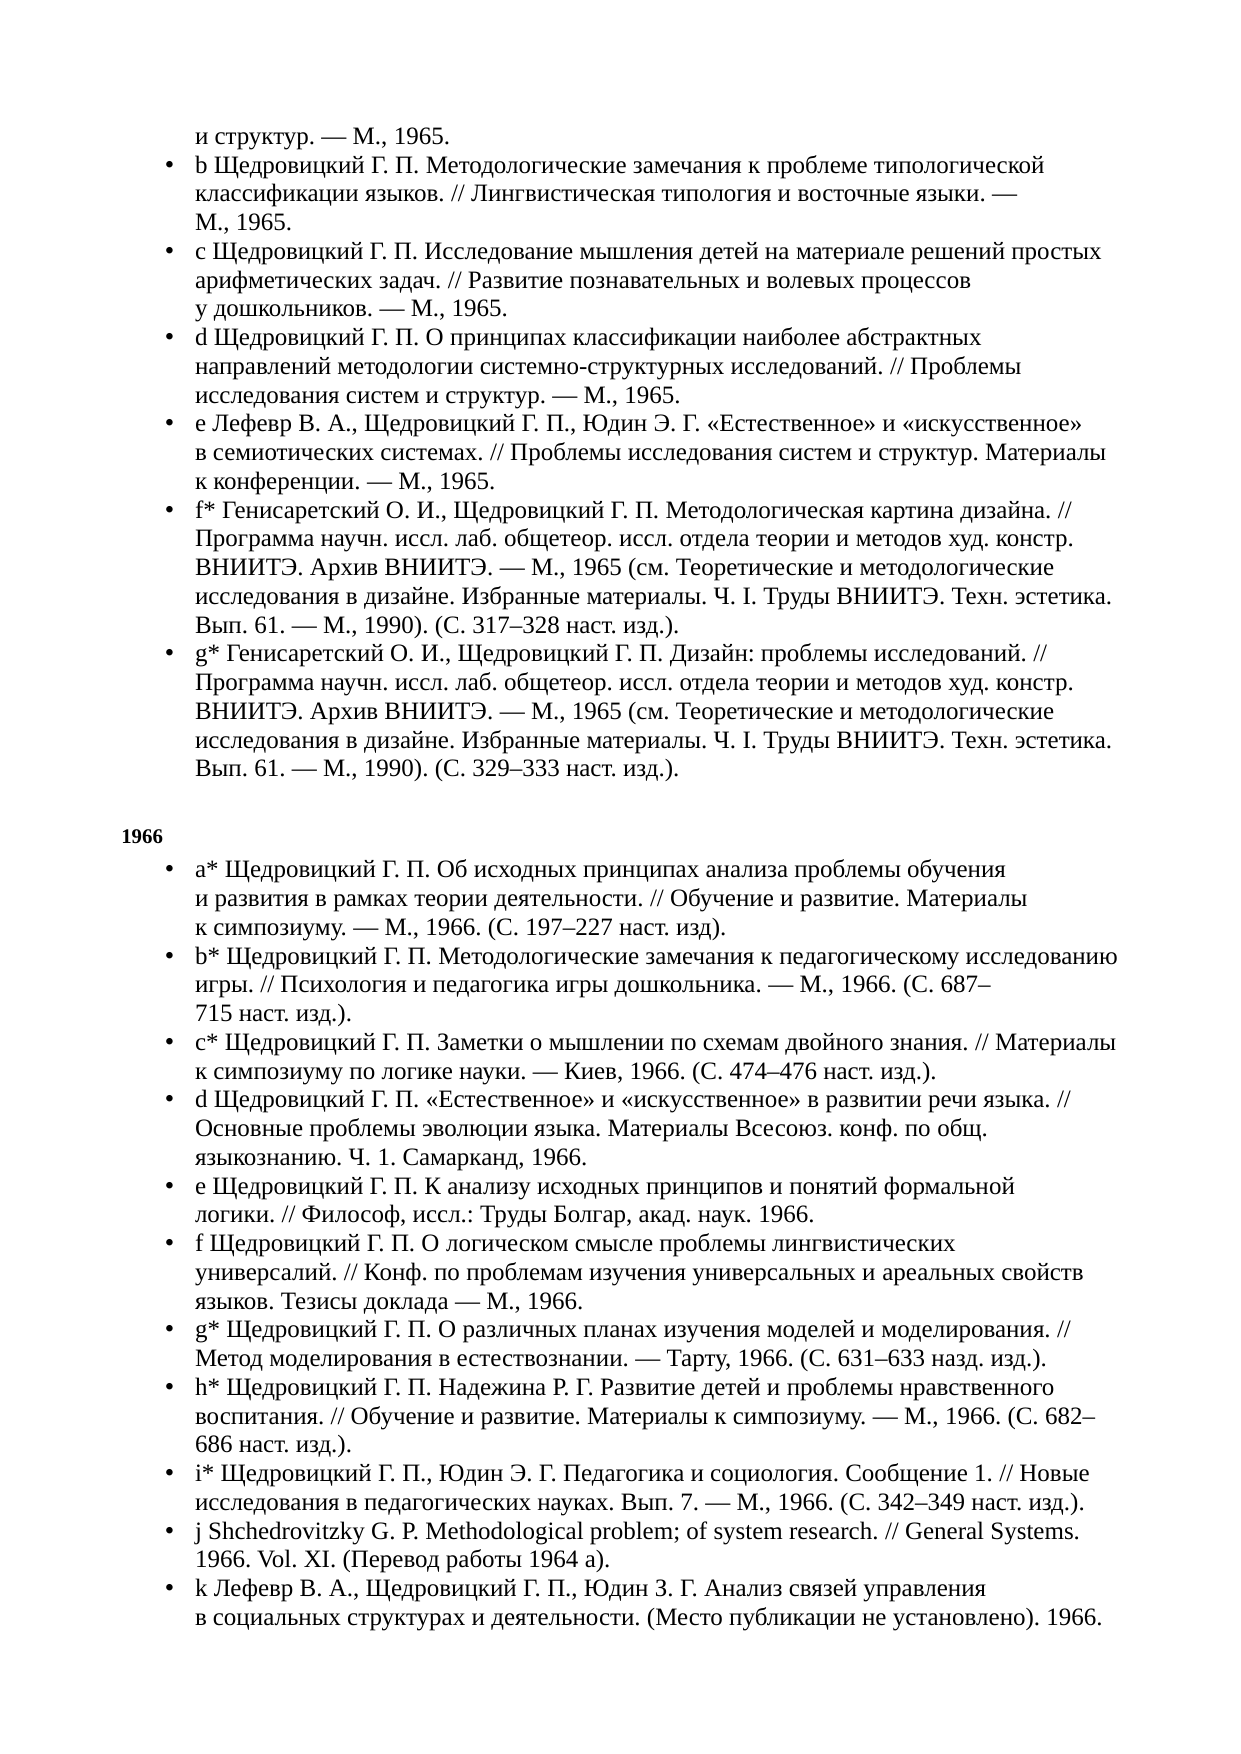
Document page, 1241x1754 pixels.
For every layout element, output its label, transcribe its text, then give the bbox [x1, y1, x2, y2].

table_header I. Работы Г. П. Щедровицкого 1957 a* Щедровицкий Г. П. «Языковое мышление» и его анализ. // Вопросы языкознания. 1957. № 1. (С. 449–465 наст. изд.). b Щедровицкий Г. П., Алексеев Н. Г. О возможных путях исследования мышления как деятельности. // Докл. АПН РСФСР. 1957. № 3; 1958. № 1,4; 1959. № 1,2, 4; 1960. № 2,4, 5,6; 1961. № 4,5; 1962. № 2–6. 1958 a* Щедровицкий Г. П. О некоторых моментах в развитии понятий. // «Вопросы философии», 1958. № 6. (С. 577–589 наст. изд.). b* Щедровицкий Г. П. О строении атрибутивного знания. Сообщения I–VI. // Докл. АПН РСФСР. 1958. № 1,4; 1959. № 1,2, 4; 1960. № 6. (С. 590–630 наст. изд.). 1959 Щедровицкий Г. П., Ладенко И. С. О некоторых принципах генетического исследования мышления. // Тезисы доклада на I съезде Общества психологов. Вып. 1. — М., 1959. 1960 a* Щедровицкий Г. П. К анализу процессов решения задач. // Докл. АПН РСФСР. 1960. № 5. (С. 667–672 наст. изд.). b Щедровицкий Г. П. Опыт анализа сложного рассуждения, содержащего решение математической задачи. (На правах рукописи). — М., 1960. c* Щедровицкий Г. П. и другие. Принцип «параллелизма формы и содержания мышления» и его значение для традиционных логических и психологических исследований. Сообщ. I–IV. // Докл. АПН РСФСР. 1960. № 2,4; 1961. № 4,5. (С. 1–33 наст. изд.). 1961 a Щедровицкий Г. П. О взаимоотношении формальной логики и неопозитивистской «логики науки». // Диалектический материализм и современный позитивизм. — М., 1961. b Щедровицкий Г. П. Технология мышления. // Известия. 1961. № 234. 1962 a* Щедровицкий Г. П. О различии исходных понятий «формальной» и «содержательной» логик. // Методология и логика наук. Учёные зап. Том. ун-та. № 41. — Томск, 1962. (С. 34–49 наст. изд.). b Щедровицкий Г. П. Усвоение мышления и проблемы творческой активности учащихся // О психологических особенностях творческой активности учащихся. Тезисы доклада на межвуз. конф. — М., 1962. с Щедровнцкий Г. П., Якобсон С. Г. К анализу процессов решения простых арифметических задач. Сообщения I–V. // Докл. АПН РСФСР. 1962. № 2–6. 1963 a Щедровицкий Г. П. О месте логики в психолого-педагогических исследованиях. // Тезисы доклада на II съезде Общества психологов. Вып. 2. — М., 1963. b Щедровицкий Г. П. К методологии педагогического исследования игры. // Материалы к симпозиуму. Ротапринт (Библиотека имени В. И. Ленина). — М., 1963. c* Щедровицкий Г. П. Методологические замечания к проблеме происхождения языка. // Науч. докл. высшей школы. Филологические науки. 1963. № 2. (С. 299–316 наст. изд.). d Якобсон С. Г., Щедровицкий Г. П. Логико-психологический анализ способов решения простых арифметических задач. // Тезисы доклада на II съезде Общества психологов. Вып. 2. — М., 1963. 1964 a* Щедровицкий Г. П. Проблемы методологии системного исследования. — М., 1964. (С. 155–196 наст. изд.). b* Щедровицкий Г. П. Игра и «детское общество». // Дошкольное воспитание. 1964. № 4. (С. 673–681 наст. изд.). c* Щедровицкий Г. П. О принципах анализа объективной структуры мыслительной деятельности на основе понятий содержательно-генетической логики. // Вопросы психологии. 1964. № 2. (С. 466–473 наст. изд.). d Щедровицкий Г. П. Место логических и психологических методов в педагогической науке. // «Вопросы философии», 1964. № 7. е Щедровицкий Г. П. О необходимости типологических исследований в психологии и педагогике. // Вопросы активизации мышления и творческой деятельности учащихся. Тезисы доклада на межвуз. конф. — М., 1964. f Щедровицкий Г. П. К характеристике критериев интеллектуального развития ребёнка. // Вопросы психологии. Тезисы доклада на респ. психол. конф. — Киев, 1964. g Щедровицкий Г. П., Костеловский В. А. К анализу средств и процессов познания пространственной формы. Сообщения I–II. // Новые исследования в педагогических науках. Вып. 2,4. — М., 1964–1965. h* Щедровицкий Г. П., Садовский В. Н. К характеристике основных направлений исследования знака в логике; психологии и языкознании. Сообщения I — III. // Новые исследования в педагогических науках, Вып. 2,4, 5. — М., 1964–1965. (С. 515–539 наст. изд.). i Щедровицкий Г. П., Юдин Э. Г. О применении понятия управления в психологических и педагогических исследованиях. // Вопросы активизации мышления и творческой деятельности учащихся. Тезисы доклада на межвуз. конф. — М., 1964. j Щедровицкий Г. П., Якобсон С. Г. Сравнительный логико-психологический анализ способов решения арифметических задач (на укр. языке). // Радяньска школа. 1964. № 6. 1965 a Щедровицкий Г. П. К характеристике наиболее абстрактных направлений методологии структурно-системных исследований. // Проблемы исследования систем и структур. — М., 1965. b Щедровицкий Г. П. Методологические замечания к проблеме типологической классификации языков. // Лингвистическая типология и восточные языки. — М., 1965. c Щедровицкий Г. П. Исследование мышления детей на материале решений простых арифметических задач. // Развитие познавательных и волевых процессов у дошкольников. — М., 1965. d Щедровицкий Г. П. О принципах классификации наиболее абстрактных направлений методологии системно-структурных исследований. // Проблемы исследования систем и структур. — М., 1965. e Лефевр В. А., Щедровицкий Г. П., Юдин Э. Г. «Естественное» и «искусственное» в семиотических системах. // Проблемы исследования систем и структур. Материалы к конференции. — М., 1965. f* Генисаретский О. И., Щедровицкий Г. П. Методологическая картина дизайна. // Программа научн. иссл. лаб. общетеор. иссл. отдела теории и методов худ. констр. ВНИИТЭ. Архив ВНИИТЭ. — М., 1965 (см. Теоретические и методологические исследования в дизайне. Избранные материалы. Ч. I. Труды ВНИИТЭ. Техн. эстетика. Вып. 61. — М., 1990). (С. 317–328 наст. изд.). g* Генисаретский О. И., Щедровицкий Г. П. Дизайн: проблемы исследований. // Программа научн. иссл. лаб. общетеор. иссл. отдела теории и методов худ. констр. ВНИИТЭ. Архив ВНИИТЭ. — М., 1965 (см. Теоретические и методологические исследования в дизайне. Избранные материалы. Ч. I. Труды ВНИИТЭ. Техн. эстетика. Вып. 61. — М., 1990). (С. 329–333 наст. изд.). 1966 a* Щедровицкий Г. П. Об исходных принципах анализа проблемы обучения и развития в рамках теории деятельности. // Обучение и развитие. Материалы к симпозиуму. — М., 1966. (С. 197–227 наст. изд). b* Щедровицкий Г. П. Методологические замечания к педагогическому исследованию игры. // Психология и педагогика игры дошкольника. — М., 1966. (С. 687–715 наст. изд.). c* Щедровицкий Г. П. Заметки о мышлении по схемам двойного знания. // Материалы к симпозиуму по логике науки. — Киев, 1966. (С. 474–476 наст. изд.). d Щедровицкий Г. П. «Естественное» и «искусственное» в развитии речи языка. // Основные проблемы эволюции языка. Материалы Всесоюз. конф. по общ. языкознанию. Ч. 1. Самарканд, 1966. e Щедровицкий Г. П. К анализу исходных принципов и понятий формальной логики. // Философ, иссл.: Труды Болгар, акад. наук. 1966. f Щедровицкий Г. П. О логическом смысле проблемы лингвистических универсалий. // Конф. по проблемам изучения универсальных и ареальных свойств языков. Тезисы доклада — М., 1966. g* Щедровицкий Г. П. О различных планах изучения моделей и моделирования. // Метод моделирования в естествознании. — Тарту, 1966. (С. 631–633 назд. изд.). h* Щедровицкий Г. П. Надежина Р. Г. Развитие детей и проблемы нравственного воспитания. // Обучение и развитие. Материалы к симпозиуму. — М., 1966. (С. 682–686 наст. изд.). i* Щедровицкий Г. П., Юдин Э. Г. Педагогика и социология. Сообщение 1. // Новые исследования в педагогических науках. Вып. 7. — М., 1966. (С. 342–349 наст. изд.). j Shchedrovitzky G. P. Methodological problem; of system research. // General Systems. 1966. Vol. XI. (Перевод работы 1964 a). k Лефевр В. А., Щедровицкий Г. П., Юдин З. Г. Анализ связей управления в социальных структурах и деятельности. (Место публикации не установлено). 1966. i* Щедровицкий Г. П. Дизайн и его наука: «художественное конструирование» — сегодня, а что дальше? // Научный отчёт по теме 0047 [1]. ВНИИТЭ. — М., 1966 (см. Теоретические и методологические исследования в дизайне. Избранные материалы. Ч. I. Труды ВНИИТЭ. Техн. эстетика. Вып. 61. — М., 1990). (С. 334–341 наст. изд.). 1967 a Щедровицкий Г. П. О методе семиотического исследования знаковых систем. // Семиотика и восточные языки. — М., 1967. b* Щедровицкий Г. П. О специфических характеристиках логико-методологического исследования науки. // Проблемы исследования структуры науки. — Новосибирск, 1967. (С 350–359 наст. изд.). c* Щедровицкий Г. П. Что значит рассматривать язык как знаковую систему? // Материалы к конференции «Язык как знаковая система особого рода». — М., 1967. (С. 540–544 наст. изд.). d Щедровицкий Г. П., Дубровский В. Я. Научное исследование в системе «методологической работы». // Проблемы исследования структуры науки. — Новосибирск, 1967. e Щедровицкий Г. П., Розин В. М. Концепция лингвистической относительности Б. Л. Уорфа и проблемы исследования «языкового мышления». // Семиотика и восточные языки М., 1967. f Schedrovitsky G. P. Concerning the analysis of initial hriniciples and conceptions of formal logic. // Systematics. Vol. 5.1967. № 2. (Перевод работы 1966 е). g* Лефевр В. А., Щедровицкий Г. П., Юдин 3. Г. «Естественное» и «искусственное» в семиотических системах. // Семиотика и восточные языки. — М., 1967. (С. 50–56 наст. из/].). 1968 a Щедровицкий Г. П. Система педагогических исследований (методологический анализ). // Педагогика и логика. — М., 1968. b Щедровицкий Г. П. К анализу структуры, оснований и метода эвристики. // IV Всесоюз. симпозиум по кибернетике. Материалы симпозиума. Тбилиси, 1968. с Щедровицкий Г. П. Модели новых фактов для логики. // «Вопросы философии», 1968. № 4. d Schedrovitsky G. P. Concerning the analysis of initial hriniciples and conceptions of formal logic. // General Systems. Vol. XIII. 1 968. (Перевод работы 1966 е). е Scedrovickij G. P. Methodologische Bemerkungen zum Problem einer typologischen Klassifikation der Sprachen. // Linguistics. 1968. № 42. (Перевод работы 1965 b). f* Щедровицкий Г. П. Лингвистика, психолингвистика, теория деятельности. // Теория речевой деятельности. — М., 1968. (С. 360–366 наст. изд.). 1969 a* Щедровицкий Г. П. Проблема объекта в системном проектировании. // Вторая Всесоюз. конференция по технической кибернетике. Тезисы доклада — М., 1969. (С. 399–400 наст. изд.). b Щедровицкий Г. П. Методологический смысл проблемы лингвистических универсалий. // Языковые универсалии и лингвистическая типология. — М., 1969. 1970 Щедровицкий Г. П. О системе педагогических исследований (методологический анализ). // Оптимизация процессов обучения в высшей и средней школе. Душанбе, 1970. 1971 a Щедровицкий Г. П. Значения как конструктивные компоненты знака. // Вопросы семантики. Тезисы доклада — М., 1971. b Щедровицкий Г. П. Человек и деятельность в инженерно-психологических исследованиях. // Проблемы инженерной психологии. Вып. 1. — М., 1971. с Щедровицкий Г. П. Понимание как компонента исследования знака. // Вопросы семантики. Тезисы доклада — М., 1971. d Щедровицкий Г. П. О типах знаний, получаемых при описании сложного объекта, объединяющего «парадигматику» и «синтагматику». // Актуальные проблемы лексикологии. Докл. лингвист, конф. Ч. 1. Томск. 1971. e Щедровицкий Г. П. «Логическое» и «лингвистическое» в знаках (к характеристик е материал а терминологической работы). // Семиотические проблемы языков науки, терминологии и информатики. Ч. 1. — М., 1971. f Щедровицкий Г. П. К проблеме существования терминов в тексте и в парадигматических системах. // Семиотические проблемы языков науки, терминологии и информатики. Ч. 2. — М., 1971. g Щедровицкий Г. П. Значения и знания. // Актуальные проблемы лексикологии. Тезисы доклада Ч. 2. — Новосибирск, 1971. h Щедровицкий Г. П. Деятельность и понятие деятельности. // Материалы IV Всесоюз. съезда Общества психологов. Тбилиси, 1971. i Schedrovitsky G. P. Configuration as a method of construction of complex knowledge. // Systematics. Vol. 8.1971. № 4. j Щедровицкий Г. П. Проблема соотношения логических и психологических исследований мышления в истории советской психологии. // Материалы IV Всесоюз. съезда Общества психологов. Тбилиси, 1971. 1972 a Щедровицкий Г. П. Цели и продукты терминологической работы (методологические заметки о процессах становления терминологической деятельности). // Актуальные проблемы лексикологии. — Новосибирск, 1972. b Stschedrowitzky G. P. Die Struktur des Zeichens: Sinn und Bedeutung. // Ideen des exakten Wissens. Wissenschaft und Technik in der Sowjetunion. 1972. № 12. 1973 a* Щедровицкий Г. П. Системно-структурный подход в анализе и описании эволюции мышления. // Мышление и общение. Материалы Всесоюз. симпозиума. Алма-Ата, 1973. (С. 477–480 наст. изд.). b Щедровицкий Г. П. Структура знака: смыслы и значения. // Проблемы лексикологии. — Минск, 1973. c Щедровицкий Г. П., Дубровский В. Я. Проблема объекта в системном проектировании. // Методология исследования проектной деятельности. Тез. сообщ. Всесоюз. науч. конф. «Автоматизация проектирования как комплексная проблема совершенствования проектного дела в стране». Сб. 2. — М., 1973. d Щедрювицкий Г. П., Надежина Р. Г. О двух типах отношений руководств а в групповой деятельности детей. // Вопросы психологии. 1973. № 5. е Щедровицкий Г. П., Якобсон С. Г. Заметки к определению понятий «мышление» и «понимание». // Мышление и общение. Материалы Всесоюз. симпоз. Алма-Ата, 1973. 1974 a* Щедровицкий Г. П. Смысл и значение. // Проблемы семантики. — М., 1974. (С. 545–576 наст. изд.). b* Щедровицкий Г. П. Системное движение и перспективы развития системно-структурной методологии. Обнинск, 1974. (С. 57–88 наст. изд). с* Щедровицкий Г. П. Два понятия системы. // Труды XIII Межд. Конгресса по истории науки и техники. Т. 1а. — М., 1974. (С. 228–232 наст. изд). d Щедровицкий Г. П. Коммуникация, деятельность, рефлексия. // Исследование речемыслительной деятельности. Алма-Ата, 1974. e Щедровицкий ГЛ. Логико-психологический анализ процедур и способов решения простых арифметических задач. // Психолого-педагогические проблемы обучения и развития. Душанбе, 1974. 1975 a* Щедровицкий Г. П. Автоматизация проектирования и задачи развития проектировочной деятельности. // Разработка и внедрение автоматизированных систем в проектировании (теория и методология). — М., 1975. (С. 401–436 наст. изд.). b* Щедровицкий Г. П. Проблема исторического развития мышления. // Генетические и социальные проблемы интеллектуальной деятельности. Алма-Ата, 1975. (С. 496–514 наст. изд.). а* Щедровицкий Г. П. Исходные представления и категориальные средства теории деятельности (Приложение I к 1975 а’). (С. 233–280 наст. изд.). а* Щедровицкий Г. П. Общая идея метода восхождения от абстрактного к конкретному (Приложение II к 1975 а’). e* Щедровицкий Г. П. Категории «процесс — механизм» в контексте исследования развития (Приложение III к 1975 а»). f* Щедровицкий Г. П. Генетическое восхождение (Приложение IV к 1975 а’). 1976 Щедровицкий Г. П. Проблемы построения системной теории сложного «популятивного» объекта. // Системные исследования. Ежегодник 1975. — М., 1976. 1977 a Щедровицкий Г. П., Щедровицкий П. Г. Проблематизация и проблемы в процессах программирования решения задач. // Логика научного поиска. Тезисы доклада Свердловск, 1977. 1978 a Щедровицкий Г. П. Методологический подход как средство объединения знаний из разных научных предметов. // Методологические аспекты взаимодействия общественных, естественных и технических наук. Тез докл. М. — Обниск, 1978. b Аросьев Д. Л., Астахов В. И., Щедровицкий Г. П. Средства и методы проектирования годичного цикла спортивной подготовки. Макет учебно-деловой игры. // Отчёт КНГ МОГИФК по теме № 05–139–21.1978. 1979 a Щедровицкий Г. П. Комплексная организация научно-исследовательских работ как социотехническая систем а. // Комплексный подход к научному поиску: проблемы и перспективы. Ч. 2. — Свердловск, 1979. b Поливанова С. Б., Щедровицкий Г. П. Методологическая организация мышления и деятельности как условие и средство комплексной организации НИР. // Комплексный подход к научному поиску: Проблемы и перспективы. Ч. 2. — Свердловск, 1979. 1981 a* Щедровицкий Г. П. Принципы и общая схема методологической организации системно-структурных исследований и разработок. // Системные исследования: Методологические проблемы. Ежегодник 1981. — М., 1981. (С. 88–114 наст. изд.). b Щедровицкий Г. П. О двух способах структурно-системного представления объектов. // Машинные методы обнаружения закономерностей. Рига, 1981. 1982 Shchedrovitsky C. P. Methodological organization of systems-structural research and development: principles and general scheme. // General Systems. Vol. XXVII. 1982. (Перевод работы 1981 a*). 1983 a Щедровицкий Г. П. Организационно-деятельностная игра как новая форма организации коллективной мыследеятельности. // Методы исследования, диагностики и развития международных трудовых коллективов. — М., 1983. b Щедровицкий Г. П. Системо-деятельностный подход в анализе и оценке места и функций естественнонаучных картин мира в современном мировоззрении. // Научная картина мира как компонент современного мировоззрения. Материалы симпозиума. М. — Обнинск, 1983. с* Щедровицкий Г. П., Котельников С. И. Организационно-деятельностная игра как новая форма организации и метод развития коллективной мыследеятельности. // Нововведения в организациях. Труды семинара. ВНИИ системных исследований. — М., 1983. (С. 115–142 наст. изд.). 1984 Щедровицкий Г. П. Синтез знаний: проблемы и методы. // На пути к теории научного знания. — М., 1984. (С. 634–666 наст. изд.). 1985 a Ойзерман М. Т., Рац М. В., Щедровицкий Г. П. Научные и практические вопросы создания проектов, эффективно реализуемых с точки зрения инженерных изысканий. // Проблемы методологии и технологии инженерных изысканий. — М., 1985. b Наградова Е. Я., Щедровицкий Г. П. Категории сложности изыскательных работ как объект исследований с системо-деятельностной точки зрения. // Проблемы методологии и технологии инженерных изысканий. — М., 1985. с Shchedrovitsky C. P. Methodological organization of systems-structural research and development: principles and general scheme. // Systems Research, II. Methodological Problems. 1985. (Перевод работы 1981 a*). 1987 a* Щедровицкий Г. П. Схема мыследеятельности — системно-структурное строение, смысл и содержание. // Системные исследования. Методологические проблемы. Ежегодник 1986. — М., 1 987. (С. 281–298 наст. изд.). b Щедровицкий Г. П. Методологический подход как средство объединения знаний из разных научных предметов. // Методологические аспекты взаимодействия общественных, естественных и технических наук. Тезисы доклада и выст. Ч. I–II. М. — Обнинск, 1987. 1991 Щедровицкий Г. П. Методологический смысл оппозиции натуралистического и системо-деятельностного подходов. // «Вопросы методологии». 1991. № 2. (С. 143–154 наст. изд.). II. Работы других авторов Автоматизация в проектировании. — М., 1972. Акофф Р. Л. О природе систем. // Изв. АН СССР. Техн. кибернетика. 1971. № 3. Акофф Р. Л. Планирование в больших экономических системах. — М., 1972. Акофф Р. Искусство решения проблем. — М., 1982. Акофф Р. Планирование будущего корпорации. — М., 1985. Алексеев И. С. Возможная модель структуры физического знания. // Проблемы истории и методологии научного познания. — М., 1974 а. Алексеев И. С. Принцип детерминизма и физическая картина реальности. // Философия и естествознание. — М., 1974 b. Алексеев Н. Г. Проблема управления мыслительной деятельностью при решении алгебраических задач и их классификация. // Вопросы активизации мышления и творческой деятельности учащихся. Тезисы докладов на межвузовской конференции. — М., 1964. Алексеев Н. Г. Формирование осознанного решения учебной задачи. // Педагогика и логика. — М., 1968. Алексеев Н. Г., Москаева А. С. О некоторых психологических проблемах при решении текстовых задач. // Психологія навчання і виховання. Тезисы докладов на республиканской психологической конференции. — Киев, 1964. Аристотель. Метафизика. М, 1937 а. Аристотель. О душе. — М., 1937 b. Аристотель. Физика. — М., 1937 с. Аристотель. Аналитики. — М., 1952. Аристотель. Сочинения. В 4-х т. — М., 1978. Асмус В. Ф. Логика. — М., 1947. Асмус В. Ф. Шарль Серрюс и логика отношений. // Ш. Серрюс. Опыт исследования значения логики. — М., 1948. Афанасьев В. Г. Научное руководство социальными процессами. // Коммунист. 1965. № 12. Афанасьев В. Г. Об интенсификации развития социалистического общества (проблемы взаимодействия науки, техники и управления). — М., 1969. Ахманов А. С. Формы мысли и законы формальной логики. К вопросу о предмете формальной логики. // Вопросы логики. — М., 1955. Ахманов А. С. Логическое учение Аристотеля. — М., 1960. Бакрадзе К. Логика. Тбилиси, 1951. Беккер Г., Босков А. Современная социологическая теория. — М., 1962. Бернштейн Н. А. Некоторые назревающие проблемы регуляции двигательных актов. // Вопросы психологии. 1957. № 6. Вир Ст. Кибернетика и управление производством. — М., 1963. Блауберг И. В., Садовский В. Н., Юдин Э. Г. Системный подход: предпосылки, проблемы, трудности. — М., 1969. Блауберг И. В., Юдин Э. Г. Становление и сущность системного подхода. — М., 1973. Богданов А. А. Всеобщая организационная наука (тектология). В 3-х т. Восьмое издание. Москва-Берлин, 1925–1929. Большие системы: теория, методология, моделирование. — М., 1971. Больцман Л. Лекции по кинетической теории газов. — М., 1956. Борджану К. О научном характере понятия прогресса. // Проблемы философии. — М., 1960. Бродский И. Н., Серебрянников О. Ф. О характере современной формальной логики II Вопросы философии. 1964. № 2. Бутлеров A. M. Альдегиды, кетоны и нитропроизводные жирного ряда. Специальный куре органической химии. 1875. Ветров А. А. Математическая логика и современная формальная логика. // «Вопросы философии», 1964. № 2. Вико Дж. Основания новой науки об общей природе наций. — Л., 1940. Виндельбанд В. Принципы логики. // Логика. Вып. 1. М, 1913. Винер Н. Кибернетика. — М., 1958. Витгенштейн Л. Логико-философский трактат. — М., 1959. Войшвилло Е. К. К вопросу о предмете логики. // Вопросы логики. — М., 1955. Волков Г. Н. Социология науки. Социологические очерки научно-технической деятельности. — М., 1968. Волков Г. Научно-техническая революция: естествознание и обществоведение. // Правда. 1973, 25 февр. Восхождение от абстрактного к конкретному. // Филее, энцикл. Т. 1. — М., 1960. Выготский Л. С. Мышление и речь. Психологические исследования. — М.-Л., 1934. Выготский Л. С. Избранные психологические исследования. — М., 1956. Выготский Л. С. Развитие высших психических функций. — М., 1960. Галилей Г. Беседы и математические доказательства… // Сочинения. Т. 1. — М.-Л., 1934. Галилей Г. Диалог о двух главных системах мира — птоломеевой и коперниковой. — М.-Л., 1948. Гальперин П. Я., Талызина Н. Ф. Формирование начальных геометрических понятий на основе организованного действия учащихся. // Вопросы психологии. 1957. № 1. Гвишиани Д. М. Управление — прежде всего наука. // Известия, 1963, № 118. Гвишиани Д. М. Предисловие. // Дейнеко О. А. Методологические проблемы науки управления производством. — М., 1971. Гвишиани Д. М. Организация и управление. — М., 1972. Гвишиани Д. М., Каменицер С. Е. Научно организовать труд по управлению производством. // Социалистический труд. 1965. № 2. Гвишиани Д. М., Лисичкин В. А. Системы прогнозирования в планировании и управлении научными исследованиями и разработками. — М., 1969. Гегель Г. В. Ф. Энциклопедия философских наук. Ч. 1. Логика. // Сочинения. Т. 1. — М., 1934. Гегель Г. В. Ф. Наука логики. // Сочинения. Т. 5–6. — М., 1937. Гейтинг А. Обзор исследований по основаниям математики. — М., 1936. Гелернтер Г. А., Рочестер Н. Интеллектуальное поведение машин, решающих задачи. // Психология мышления. — М., 1965. Генисаретский О. И. Специфические черты объектов системного исследования. // Проблемы исследования систем и структур. — М., 1965. Генисаретский О. И. Логический смысл моделей и моделирования. // Метод моделирования в естествознании. Тезисы доклада и выступлений на симпоз. — Тарту, 1966 а. Генисаретский О. И. Проблема смысла в содержательно-генетической логике. // Методология и логика науки. — М., 1966 b. Генисаретский О. И. Понятие о деятельности. Деятельность проектирования. // дизайн в сфере проектирования. Методологическое исследование. Т. 1. Архив ВНИИТЭ. № 470.1967. Генисаретский О. И. Опыт моделирования представляющей и рефлектирующей способностей сознания. // Всесоюзный симпозиум по кибернетике. Тбилиси, 1968. Генисаретский О. И. Опыт методологического конструирования общественных систем. // Моделирование социальных процессов. — М., 1970. Генисаретский О. И. Методологическая организация системной деятельности. // Разработка и внедрение автоматизированных систем в проектировании (теория и методология). — М., 1975. Гердер И. Г. Трактат о происхождении языка. // Гердер И. Г. Избранные сочинения. — М.-Л., 1959. Гессе Г. Игра в бисер. — М., 1969. Гилберт Д. Основания геометрии. — М., 1948. Гилберт Д., Аккерман В. Основы теоретической логики. — М., 1947. Глушков В. М. Построение автоматизированных систем управления. // Актуальные проблемы управления. — М., 1972. Гоббс Т. Избранные произведения. В 2-х т. — М., 1965. Головнях В. В. Комплексирование оптимизационных, имитационных и логико-лингвистических моделей в автоматизированных системах управления летательным аппаратом. // Вопросы кибернетики. Вып. 121. — М., 1986. Горохов В. Г. Методологический анализ системотехники. — М., 1982 а. Горохов В. Г. Современные комплексные научно-технические дисциплины. // «Вопросы философии», 1982 b. № 7. Гослинг Б. Проектирование систем. // Перевод № 567 ГКРЭ СССР. 1964. Греневский Т. Кибернетика без математики. — М., 1964. Григорьев Э. П. Проектный метод прогнозирования и его использование при формировании бытовой предметной среды. // Проблемы прогнозирования материально-предметной среды Труды ВНИИТЭ. Техн. эстетика. Вып. 2. — М., 1972. Гропп P. O. К вопросу о марксистской диалектической логике как системе категорий. // «Вопросы философии», 1959. № 1. Грушин Б. А. Логические и исторические приёмы исследования в «Капитале» К. Маркса. // Вопросы философия. 1955. № 4. Грушин Б. А. О приёмах и способах воспроизведения в мышлении исторических процессов развития. // Канд. диссертация. МГУ, 1957. Грушин Б. А. Маркс и современные методы исторического исследования. // «Вопросы философии», 1958. № 3. Грушин Б. А. Очерки логики исторического исследования. — М., 1961. Грушин Б. А. Процесс развития (логическая характеристика категории в свете задач исторической науки). // Проблемы методологии и логики наук. — Томск, 1962. Гуд Г. Х., Макол Р. Э. Системотехника: введение в проектирование больших систем. — М., 1962. Гудожник Г. С. Научно-технический прогресс: сущность, основные тенденции. — М., 1970. Гуковский М. А. Механика Леонардо да Винчи. — М.-Л., 1947. Гуссерль Э. Пролегомены к чистой логике. // Гуссерль Э. Логические исследования. Ч. 1. — СПб., 1909. Гущин Ю. Ф., Дубровский В. Я, ЩедровицкийЛ. П. К понятию «системное проектирование». // Большие информационно-управляющие системы. — М., 1969. Гущин Ю. Ф., Дубровский В. Я., Щедровицкий Л. П. О методических принципах инженерно-психологического проектирования. // Проблемы инженерной психологии. Вып. 1. — М., 1971. Гэлбрейт Дж. Новое индустриальное общество. — М., 1969. Дворецкий И. Х. Древнегреческо-русский словарь. — М., 1958. Дейнеко О. А. Методологические проблемы науки управления производством. — М., 1971. Джемпер М. Понятие массы в классической и современной физике. — М., 1967. Джонсон Ф. и другие. Системы и руководство (теория систем и руководство системами). — М., 1971. Дизайн в сфере проектирования. Методологическое исследование. Т. 1 / Под ред. Г. П. Щедровицкого и О. И. Генисаретского. // Архив ВНИИТЭ. № 470.1967. Диксон Дж. Проектирование систем: изобретательство, анализ и принятие решений. — М., 1969. Дубовская В. И. К вопросу о связях теории с компонентами учебной деятельности. // Проблемы исследования систем и структур. Материалы к конференции. — М., 1965. Дубровский В. Я. О природе и основаниях эффективности эвристических методов. // IV Всесоюзный симпозиум по кибернетике, (материалы симпозиума). Тбилиси, 1968. Дубровский В. Я. К проблеме распределения функций в системах «человек — машина». // Большие информационно-управляющие системы. — М., 1969. Дубровский В. Я. Об одной модели деятельности проектирования. // Проблемы инженерной психология. Вып. 1. — М., 1971 а. Дубровский В. Я. Проблема знаний в инженерно-психологическом проектировании. // Проблемы инженерной психологии. Вып. 1. — М., 1971 b. Дубровский В. Я., Щедровицкий Л. П. Проблема распределения функции в системах «человек — машина». // Инженерно-психологическое проектирование. Вып. 1. — М., 1970 а. Дубровский В. Я., Щедровицкий Л. П. Инженерная психология и развитие системного проектирования. // Инженерно-психологическое проектирование. Вып. 2. — М., 1970 b. Дубровский В. Я., Щедровицкий Л. П. Проблемы системного инженерно-психологического проектирования. — М., 1971 а. Дубровский В. Я., Щедровицкий Л. П. Социальное назначение инженерной психологии. // Проблемы инженерной психологии. Вып. 1. — М., 1971 b. Дубровский В. Я., Щедровицкий Л. П. Концепция машинизации проектирования как вида мыслительной деятельности. // Методология исследования проектной деятельности. Всесоюз. науч. конф. «Автоматизация проектирования как комплексная проблема совершенствования проектного дела в стране». Сб. 2. — М., 1973. Дубровский В. Я., Щедровицкий Л. П. Проблемы модификации в системном проектировании. // Разработка и внедрение автоматизированных систем в проектировании (теория и методология). — М., 1975. Дынин Б. С. К вопросу о характере проблем методологии. // Философия, методология, наука. — М., 1972. Евенко Л. И. Системный анализ — инструмент обоснования управленческих решений. // США: экономика, политика, идеология. 1970. № 8. Ельмслев Л. Пролегомены к теории языка. // Новое в лингвистике. Вып. 1. — М., 1960. Емельянов С. В. Современные проблемы научного управления. // Цикл лекций о со временных методах планирования и управления народным хозяйством. — М., 1970. Емельянов С. В. Организационные системы управления: принципы построения структурных схем. // Актуальные проблемы управления. — М., 1972. Епископосов Г. Л. Техника и социология. — М., 1967. Жимерин Д. Г. Проблемы автоматизации управления. // Автоматизированные системы управления. — М., 1972. Жолковский А. К. Предисловие. // Машинный перевод и прикладная лингвистика. 1964. № 8. Жолковский А. К. и другие. О принципиальном использовании смысла при машинном переводе. // Труды Института точной механики и вычислительной техники. Машинный перевод — 1961. Вып. 2. — М., 1961. Жолковский А. К., Мельчук И. А. К построению действующей модели языка «Смысл-текст». // Машинный перевод и прикладная лингвистика. 1969. № 11. Заде Л., Дезоер Ч. Теория линейных систем. — М., 1970. Замошкин Ю. А. Психологическое направление в современной буржуазной социологии. — М., 1958. ЗигвартХ. Учение о суждении, понятии и выводе. // Зигварт X. Логика. Т. 1. — СПб., 1908 а. ЗигвартХ. Учение о методе. // Зигварт X. Логика. Т. 2. Вып. 1. — СПб., 1908 b. Зиновьев А. А. Восхождение от абстрактного к конкретному (на материале «Капитала» К. Маркса). // Канд. диссертация. — М., 1954. Зиновьев А. А. Логическое строение знаний о связях. // Логические исследования. — М., 1959 а. Зиновьев А. А. Следование как свойство высказываний о связях. // Науч. докл. высшей школы. Философские науки. 1959 b. № 3. Зиновьев А. А. 06 одной программе исследования мышления. // Докл. АПН РСФСР. 1959 с. № 2. Зиновьев А. А. О логической природе восхождения от абстрактного к конкретному. // Филос. энцикл. Т. 1. — М., 1960 а. Зиновьев А. А. К вопросу о методе исследования знаний (высказывания о связях). // Докл. АПН РСФСР. 1960 b. № 3. Зиновьев А. А. К определению понятия связи. // «Вопросы философии», 1960 с. № 8. Зиновьев А. А. Логика высказываний и теория вывода. — М., 1962. Зиновьев А. А. Об основных понятиях и принципах логики науки. // Логическая структура научного знания. — М., 1965. Зиновьев А. А., Ревзин И. И. Логическая модель как средство научного исследования. // «Вопросы философии», 1960. № 1. Зинченко А. П. Игра. В Харькове проведён экспертный семинар по теме «Учебно-воспитательный процесс в ВУЗе». // Архитектура. Приложение к «Строительной газете» от 25 апреля 1982. Зинченко А. П. Игровая форма межпрофессионального обсуждения градостроительных проблем. // Строительство и архитектура. 1983. № 8. Зинченко П. И. Проблема непроизвольного запоминания. // Научные записки Харьковского государственного педагогического института иностранных языков. Т. 1.1939. Ильенков Э. В. Диалектика абстрактного и конкретного в «Капитале» К. Маркса. — М., 1960. Ильенков Э. В. Предмет логики как науки в новой философии. // «Вопросы философии», 1965. № 5. Ильенков Э. В. К истории вопроса о предмете логики как науки. // «Вопросы философии», 1966. № 2. Ильенков Э. В. Идеальное. // Филос. энцикл. Т. 2. — М., 1962. Исследования по общей теории систем. — М., 1969. Калман Р. и другие. Математическая теория систем. — М., 1971. Кант И. Критика чистого разума. — СПб., 1907. Кант И. Логика. — СПб., 1915. Кантор Г. Учение о множествах. // Новые идеи в математике. Сб. 6. — СПб., 1914. Квейд Э. Анализ сложных систем (методология анализа при подготовке военных решений). — М., 1969. Кибернетический сборник. Вып. 1. — М., 1960. Клини С. К. Введение в метаматематику. — М., 1957. Климовская Г. И. Опыт псевдогенетического поиска языковых универсалий. // Языковые универсалии и лингвистическая типология М., 1969. Клир Дж. Абстрактное понятие системы как методологическое средство. // Исследования по общей теории систем. — М., 1969. Комплексный подход к научному поиску: проблемы и перспективы. В 2-х ч. — Свердловск, 1979. Кон И. С. О понятии исторического прогресса. // Проблемы развития в природе и обществе. — М.-Л., 1958. Кон И. С. Прогресс общественный. // Филос. энцикл. Т. 4. — М., 1967. Кондильяк Э. Б. Трактат о системах. — М., 1938. Кондорсэ Ж. А. Эскиз исторической картины прогресса человеческого разума. — М., 1936. Кондрашов И. А. К вопросу о происхождении языка. // Вопросы языкознания в свете трудов И. В. Сталина. — М., 1950. Копнин П. В., Крымский С. Б. Заметки о логике современной и традиционной. // «Вопросы философии», 1965, № 7. Коссериу Э. Синхрония, диахрония и история//Новое в лингвистике. Вып. III. — M., 1963. Косыгин Ю. А. Методологические вопросы системных исследований в геологии. // Геотектоника. 1970. № 2. Котарбиньский Т. Избранные произведения. — М., 1963. Кремянский В. И. Некоторые особенности организмов как «систем» с точки зрения физики, кибернетики и биологии. // «Вопросы философии», 1958. № 8. Кузьмин В. П. Принцип системности в теории и методологии К. Маркса. — М., 1976. Кузнецов Б. Г. Беседы по теории относительности. — М., 1960. Курс для высшего управленческого персонала. — М., 1970. Кутта Ф. Человек. Труд. Техника. — М., 1970. Кутюра Л. Философские принципы математики. — СПб., 1913. Куффиньяль Л. Кибернетика — искусство управления. // Наука и человечество 1963. — М., 1963. Ладенко И. С. Об отношении эквивалентности и его роли в некоторых процессах мышления. // Докл. АПН РСФСР. 1958 а. № 1. Ладенко И. С. О процессах мышления, связанных с установлением отношения эквивалентности. // Докл. АПН РСФСР. 1958 b. № 2. Ладенко И. С. Проблемы обоснования математики и логической эмпиризм. // Диалектический материализм и современный позитивизм. — М., 1961. Лакатос И. Доказательства и опровержения. Как доказываются теоремы. — М., 1967. Ланге О. Целое и развитие в свете кибернетики. // Исследования по общей теории систем. — М., 1969. Лапин И. И., Пригожин А. И. «Социальные инновации» — новое направление в организационной психологии на Западе. // Психологический журнал. Т. 3.1982. № 5. Лейбниц Г. Новые опыты о человеческом разуме. — М.-Л., 1936. Лекторский В. А., Садовский В. Н. О принципах исследования систем (в связи с общей теорией систем Л. Берталанфи). // «Вопросы философии», 1960. № 8. Лекторский В. А. и другие. История предмета философии. // Филос. энцикл. Т. 5. — М., 1970. Ленин В. И. Философские тетради. // ПСС. Четвёртое издание. Т. 38. — М., 1958. Ленин В. И. Материализм и эмпириокритицизм. // ПСС. Т. 18.. — М., 1961 Ленин В. И. Империализм, как высшая стадия капитализма. // ПСС. Т. 27. — М., 1962 Леонтьев А. А. Психолингвистика. — Л., 1967. Леонтьев А. А. Язык, речь, речевая деятельность. — М., 1969. Леонтьев А. Н. Психологические основы дошкольной игры. // Проблемы развития психики. — М., 1959. Леонтьев А. Н. Проблемы развития психики. — М., 1959. Леонтьев А. Н. О некоторых перспективных проблемах советской психологии. // Вопросы психологии. 1967. № 6. Леонтьев А. Н. Автоматизация и человек. // Психологические исследования. Вып. 2. — М., 1970. Лефевр В. А. О способах представления объектов как систем. // Тезисы доклада симп. «Логика научного исследования» и семинара логиков. — Киев, 1962. Лефевр В. А. О различии «процесса решения» и «способа решения» задач. // Тезисы доклада на II съезде Общества психологов. — М., 1963. Лефевр В. А. О самоорганизующихся и саморефлексивных системах и их исследовании. // Проблемы исследования систем и структур. — М., 1965. Лефевр В. А. Конфликтующие структуры. — М., 1967. Лефевр В. А. О способах представления объектов как систем. // Философские проблемы современного естествознания. Вып. 14. — Киев, 1969. Лефевр В. А. Системы, нарисованные на системах. // Системный метод и современная наука. Вып. 1. — Новосибирск, 1970. Лефевр В. А., Дубовская В. И. Способ решения задач как содержание обучения. // Новые исследования в педагогических науках». Вып. 4. — М., 1965. Лисицин В. Н., Попов Г. Х. О науке управления. // Плановое хозяйство. 1968. № 3. Логика научного поиска (тезисы доклада к Всесоюз. симп.). Ч. 1. — Свердловск, 1977. Логические исследования. — М., 1959. Локк Дж. Избранные философские произведения. Т. 1. — М., 1960. Ломов Б. Ф. Человек и техника. — М., 1966. Лосев А. Ф. Платон. // Филос. энцикл. Т. 4. — М., 1967. Луканин Р. К., Касымжанов А. Х. Об исходных моментах проблемы взаимоотношения диалектики и формальной логики. // Актуальные проблемы диалектической логики (мат. Всесоюз. симп. по диалектической логике). Алма-ата, 1971. Лукасевич Я. Аристотелевская силлогистика с точки зрения современной формальной логики. — М., 1959. Любищев А. А. Значение и будущее систематики. // Природа. 1971. № 2. Маковельский А. О. История логики. — М., 1967. Максвелл Дж. К. Избранные сочинения по теории электромагнитного поля. — М., 1938. Мамардашвили М. К. Процесс анализа и синтеза. // «Вопросы философии», 1958. № 2. Мамардашвили М. К. Некоторые вопросы исследования истории философии как истории познания. // «Вопросы философии», 1959. №: 12. Мамардашвипи М. К. Формы и содержание мышления (к критике гегелевского учения о формах познания). — М., 1968 а. Мамардашвили М. К. Анализ сознания в работах К. Маркса. // «Вопросы философии», 1968 b. № 6. Марков И. Б. Научно-техническая революция: анализ, перспективы, последствия. — М., 1971. Маркс К. К критике политической экономии. — М., 1952. Маркс К. Капитал. Т. 1. — М., 1955 а. Маркс К. Тезисы о Фейербахе. // Маркс К. и Энгельс Ф. Сочинения. Второе издание. Т. З. — М., 1955 b. Маркс К. Экономическо-философские рукописи 1884 года. // Маркс К. и Энгельс Ф. Из ранних произведений. — М., 1956. Маркс К. Теории прибавочной стоимости (IV том «Капитала»). // Маркс К. и Энгельс Ф. Сочинения. Т. 26. Ч. ІІІ. — М., 1964. Маркс К., Энгельс Ф. Немецкая идеология. // Маркс К. и Энгельс Ф. Сочинения. Второе издание. Т. З М., 1955 а. Маркс К., Энгельс Ф. Святое семейство, или критика критической критики. // Маркс К. и Энгельс Ф. Сочинения. Второе издание. Т. 2. — М., 1955 b. Маркс К., Энгельс Ф. Из ранних произведений. — М., 1956. Мартине А. Основы общей лингвистики. // Новое в лингвистике. Вып. III. — М., 1963. Мах Э. Механика. Историко-критический очерк её развития. — СПб., 1909. Мелещенко Ю. С., Шухардин С. В. Ленин и научно-технический прогресс. — Л., 1969. Мельников Г. П. Азбука математической логики. — М., 1967 а. Мельников Г. П. Системная лингвистика и её отношение к структурной. // Проблемы языкознания. Докл. и сообщ. советских учёных на X Межд. Конгрессе лингвистов. — М., 1967 b. Мельников Г. П. Язык как система и языковые универсалии. // Языковые универсалии и лингвистическая типология. — М., 1969. Мельчук И. А. Опыт теории лингвистических моделей «Смысл-текст». — М., 1974. Месарович М. и другие. Теория иерархических многоуровневых систем. — М., 1973. Металлы. // Большая Сов. Энцикл. Второе издание. Т. 27. — М., 1954. Метод моделирования в естествознании (тезисы докладов и выступлений на симпозиуме). — Тарту, 1966. Методологические проблемы науки. — М., 1964. Методология исследования проектной деятельности (Всесоюз. науч. конф. «Автоматизация проектирования как комплексная проблема совершенствования проектного дела в стране»). Сб. 2. — М., 1973. Минский М. На пути к созданию искусственного разума. // Вычислительные машины и мышление. — М., 1967. Минто В. Дедуктивная и индуктивная логика. — СПб., 1901. Мирский Э. М. Междисциплинарные исследования и дисциплинарная организация науки. — М., 1980. Моисеев Н. Н. Компьютер ставит эксперимент. // Литературная газета, 1 января 1973. Моисеев Н. Н. Имитационные модели. // Наука и человечество 1973. — М., 1972. Морено Дж. Социометрия. — М., 1958. Морз Ф. М., Кимбелл Д. Е. Методы исследования операции. — М., 1956. Москаева А. С. К анализу способа решения арифметических задач. // Тезисы доклада на II съезде Общества психологов. Вып. 2. — М., 1963. Москаева А. С. Анализ знаковых средств, необходимых для активного усвоения способов деятельности. // Вопросы активизации мышления и творческой деятельности учащихся (тезисы доклада на межвуз. конф.). — М., 1964. Москаева А. С. Алгоритмы и «алгоритмический подход» к анализу процессов обучения. // Вопросы психологии. 1965. № 3. Москаева А. С. Об одном способе исследования употребления моделей. // Метод моделирования в естествознании. — Тарту, 1966. Москаева А. С. Математика и философия. // Проблемы исследования структуры науки. — Новосибирск, 1967. Москаева А. С. Логический анализ способов решения арифметических задач. // Педагогика и логика. — М., 1968. Москаева А. С., Розин В. М. К анализу строения систем знания типа «Начал» Евклида. Сообщения I–II. // Новые исследования в педагогических. Вып. 8 и 9. — М., 1966. Надежина Р. Г. Совместная деятельность детей и их взаимоотношения. // Вопросы психологии. Тезисы докладов на республиканской психологической конференции. — Киев, 1964 а. Надежина Р. Г. Игра и взаимоотношения детей. // Дошкольное воспитание. 1964 b. № 4. Надежина Р. Г. Анализ детских групп как малых неоднородных систем. // Проблемы исследования систем и структур. Материалы к конференции. — М., 1965. Наторп П. Философия как основание педагогики. — СПб., 1905. Наука и учебный предмет. // Советская педагогика. 1965. № 7. Наука — техника — управление. Интеграция науки, техники и технологии. // Организация и управление в Соединённых Штатах Америки. — М., 1966. Нейман Дж. Теория самовоспроизводящихся автоматов. — М., 1971. Непомнящая Н. И. О путях анализа проблемы усвоения и развития на основе логических и психологических методов. // Тезисы доклада на II съезде Общества психологов. Вып. 2. — М., 1963. Непомнящая Н. И. О методе генетического исследования в психологии. // Вопросы психологии. Тезисы доклада на республиканской психологической конференции. — Киев, 1964 а. Непомнящая Н. И. К вопросу об активности и самостоятельности учащихся в процессе обучения. // Вопросы активизации мышления и творческой деятельности учащихся. Тезисы доклада на межвуз. конф. — М., 1964 b. Непомнящая Н. И. Анализ некоторых понятий психологической концепции Жана Пиаже. // Вопросы психологии. 1964 с. № 4. Непомнящая Н. И. Отношение методов структурного генетического исследования в психологии. // Проблемы исследования систем и структур. Материалы к конференции. — М., 1965. Непомнящая Н. И. Состояние проблемы обучения и развития и задачи дальнейшей её разработки. // Обучение и развитие (материалы к симпозиуму). — М., 1966 а. Непомнящая Н. И. Теория Л. С. Выготского о связи обучения и развития. // Обучение и развитие (материалы к симпозиуму). — М., 1966 b. Непомнящая Н. И. Понятия развития и научения в теории Ж. Пиаже. // Обучение и развитие (материалы к симпозиуму). — М., 1966 с. Непомнящая Н. И. Педагогический анализ и конструирование способов решения учебных задач. // Педагогика и логика. — М., 1968. Николаев В. В. Состояние и некоторые проблемы развития системотехники. // Методологические проблемы системотехники. — Л., 1970. Ньюэлл А., Саймон Г. А. Имитация мышления человека с помощью электронно-вычислительной машины. // Психология мышления. — М., 1965. Ньюэлл А. и другие. Процессы творческого мышления. // Психология мышления. — М., 1965. Обучение и развитие (материалы к симпозиуму). — М., 1966. Общая теория систем. — М., 1966. Овчинников Н. Ф. Понятия массы и энергии в их историческом развитии и философском значении. — М., 1957. Оптнер С. Системный анализ для решения деловых и промышленных проблем. — М., 1969. Организация и управление (вопросы теории и практики). — М., 1968. Остов Г. В. Техника и общественный прогресс. — М., 1959. О соотношении синхронного анализа и исторического изучения языков. — М., 1960. Пантина Н. С. Процесс возникновения сюжетной игры и его значение для умственного развития детей раннего возраста (формирование деятельности элементарного планирования). // Докл. АПН РСФСР. 1962. № 5. Пантина Н. С. Умственное развитие ребёнка в процессе возникновения сюжетной игры. // Дошкольное воспитание. 1963. № 2. Пантина Н. С. Исследование умственного развития детей в процессе деятельности с дидактическими игрушками. // Развитие познавательных и волевых процессов у дошкольников. — М., 1965. Пантина Н. С. Исследование строения детской деятельности (на материале действий с дидактическими игрушками). // Психология и педагогика игры дошкольника. — М., 1966. Папуш М. П. К анализу концепции индикационного поля панели пульта управления как информационной модели. // Проблемы инженерной психологии. Вып 1. — М., 1971. Папуш М. В. Проблема единства семиотики и схема «семиозиса» Ч. Морриса. // Проблемы семантики. — М., 1974. Пископпель А. А. Экспериментальный метод и системное инженерно-психологическое проектирование. // Проблемы инженерной психологии. Вып. 1. — М., 1971. Поварнин С. И. Логика. Пгр., 1916. Поварнин С. И. Введение в логику. Пгр. 1921. Поваров Г. Н. Логика на службе автоматизации и технического прогресса. // «Вопросы философии», 1959. № 10. Пристли Дж. Избранные сочинения. — М., 1934. Проблема распределения функций в системах «человек — машина». // Инженерно-психологическое проектирование. Вып. 1. — М., 1970. Проблемы исследования систем и структур. Материалы к конференции. — М., 1965. Проблемы исследования структуры науки (материалы к симпозиуму). — Новосибирск, 1967. Проблемы методологии системного исследования. — М., 1970. Проблемы прогнозирования материально-предметной среды. // Труды ВНИИТЭ. Техн. эстетика. Вып. 2.1972. Проблемы рефлексии в научном познании. Куйбышев, 1983. Проблемы теории проектирования предметной среды. // Труды ВНИИТЭ. Техн. эстетика. Вып. 8. — М., 1974. Программно-целевой подход и деловые игры. // Тезисы доклада и сообщ. ко второй науч.-практ. науковедч. конф. — Новосибирск, 1982. Психология и педагогика игры дошкольника. — М., 1966. Разработка и внедрение автоматизированных систем в проектировании (теория и методология). — М., 1975. Рамишвили Д. И. О психологической природе донаучных познаний (докл. на совещ. по вопросам психологии (1–6 июля 1953 г.). — М., 1954. Раппапорт А. Г. Методологический анализ трансформации функций прогнозирования. // Проблемы прогнозирования материально-предметной среды. Труды ВНИИТЭ. Техн. эстетика. Вып. 2. — М., 1972. Раппапорт А. Г. Проектирование без прототипов. // Разработка и внедрение автоматизированных систем в проектировании (теория и методология). — М., 1975. Раппапорт А. Г., Сазонов Б. В. Проблемы будущего и трансформация проектирования. // Техническая эстетика. 1972. № 1. Рашевский П. К. «Основания геометрии» Гилберта и их место в историческом развитии вопроса. // Д. Гилберт. Основания геометрии. — М.-Л., 1948. Рашевский П. К. Геометрия и её аксиоматика. // Математическое просвещение. 1960. № 5. Рефлексия. // Филос. словарь. Philosophisches Worterbuch. — M., 1961. Рефлексия. // Филос. энцикл. Т. 4. — М., 1967. Рефлексия в науке и обучении (тезисы доклада и сообщ. к науч.-метод, конф.). — Новосибирск, 1984. Рождественский Ю. В. От редактора//Семиотика и восточные языки. — М., 1967. Розенбергер Ф. История физики. — М.-Л., 1937. Розин В. М. Логический анализ функций чертежа в геометрии. // Тезисы доклада на II съезде Общества психологов. Вып. 2. — М., 1963. Розин В. М. Анализ знаковых средств в геометрии. // Вопросы психологии. 1964 а. № 6. Розин В. М. Анализ способов деятельности в геометрии, представленных в виде сложной системы. // Вопросы активизации мышления и творческой деятельности учащихся (тезисы доклада на межвуз. конф). — М., 1964 b. Розин В. М. Функции символических и модельных средств в точных науках. // Проблемы методологии и логика наук. — Томск, 1965. Розин В. М. Логический анализ происхождения функций моделей, употребляемых в естественных науках. // Метод моделирования в естествознании. — Тарту, 1966. Розин В. М. Об изображении структуры науки. // Проблемы исследования структуры науки. — Новосибирск, 1967 а. Розин В. М. Семиотический анализ знаковых средств математики. // Семиотика и восточные языки. — М., 1967 b. Розин В. М. Структура современной науки. // Проблемы исследования структуры науки. — Новосибирск, 1967 с. Розин В. М. Логико-семиотический анализ знаковых средств геометрии. // Педагогика и логика. — М., 1968 Розин В. М. Смысл прогностической деятельности в проектировании. // Проблемы прогнозирования материально-предметной среды. Труды ВНИИТЭ. Техн. эстетика. Вып. 2. — М., 1972. Розин В. М., Москаева А. С. Предметы изучения структуры науки. // Проблемы исследования структуры науки. — Новосибирск, 1967. Рузавин Г. И. К вопросу об отношении современной формальной логики и логики математической. // «Вопросы философии», 1964. № 2. Румянцев A. M., Ерёмин A. M. К вопросу о науке управления социалистической экономикой. // Вопросы экономики. 1967. № 1. Руткевич М. Н. Развитие, прогресс и законы диалектики. // «Вопросы философии», 1965. № 8. Садовский В. Н. Кризис неопозитивистской «логики науки» и современная зарубежная логика. // Диалектический материализм и современный позитивизм. — М., 1961. Садовский В. Н. Аксиоматический метод построения научного знания. // Философские вопросы современной формальной логики. — М., 1962. Садовский В. Н. Некоторые принципиальные проблемы построения общей теории систем. // Системные исследования. Ежегодник 1971. — М., 1972. Садовский В. Н. Основания общей теории систем. — М., 1974. Сазонов Б. В. К критике неопозитивистского анализа «естественного» языка науки. // Диалектический материализм и современный позитивизм. — М., 1961. Сазонов Б. В. Научное исследование, прогнозирование и конструирование в градостроительном проектировании (история и состояние проблемы). // Проблемы прогнозирования материально-предметной среды. Труды ВНИИТЭ. Техн. эстетика. Вып. 2. — М., 1972. Сазонов Б. В. К определению понятия «проектирование». // Методология исследования проектной деятельности. Всесоюз. науч. конф. «Автоматизация проектирования как комплексная проблема совершенствования проектного дела в стране». Сб. 2. — М., 1973 а. Сазонов Б. В. Методологические проблемы организации проектной деятельности. // Техническая эстетика. 1973 b. № 3–4. Сазонов В. В. Методологические проблемы в развитии теории и методики градостроительного проектирования. // Разработка и внедрение автоматизированных систем в проектировании (теория и методология). — М., 1975. Сазонов Б. В. Деятельностный подход к инновациям. // Социальные факторы нововведений в организационных системах. — М., 1980. Сазонов Б. В. Проект новшества и программирование инновационной деятельности (к программе исследований). // Структура инновационного процесса. — М., 1981. Саймон Г. Науки об искусственном. — М., 1972. Самсонова Е. Г., Воронина Л. А. Анализ строения эмпирической науки (на материале исследования физики). // Проблемы исследования структуры науки. — Новосибирск, 1967. Семёнов Ю. Н. Общественный прогресс и социальная философия современной буржуазии. — М., 1965. Семиотика и восточные языки. — М., 1967. Сент-Дьердьи А. Введение в субмолекулярную биологию. — М., 1964. Серрюс Ш. Опыт исследования значения логики. — М., 1948. Сеченов И. М. Предметная мысль и действительность. // Сеченов И. М. Избранные философские и психологические произведения. — М., 1947. Сидоренко В. Ф. Прогнозирование как процедура проектирования. // Проблемы прогнозирования материально-предметной среды. Труды ВНИИТЭ. Техн. эстетика. Вып. 2. — М., 1972. Симоненко О. Л. Особенности строения «технических» наук. // Проблемы исследования структуры науки. — Новосибирск, 1967. Симпозиум по структурному изучению знаковых систем. Тезисы докладов. — М., 1962. Системные исследования. — М., 1969. Смирницкий А. И. Объективность существования языка М., 1954. Смирницкий А. И. Значение слова. // Вопросы языкознания. 1955. № 2. Соссюр Ф. де. Курс общей лингвистики. — М., 1933. Современная научно-техническая революция. Историческое исследование. — М., 1967. Солнцев В. М. Язык как системно-структурное образование. — М., 1971. Спиркин А. Г., Сазонов Б. В. Обсуждение методологических проблем исследования систем и структур. // «Вопросы философии», 1964. № 1. Стёпин B. C., Томильчик Л. М. Практическая природа познания и методологические проблемы современной физики. — Минск, 1970. Строгович М. С. Логика. — М., 1949. Стяжин Н. И. Формирование математической логики. — М., 1967. Тарский А. Введение в логику и методологию дедуктивных наук. — М., 1948. Таубе М. Вычислительные машины и здравый смысл. Миф о думающих машинах. — М., 1964. Тезисы докладов на дискуссии о проблеме системности в языке. — М., 1962. Тезисы докладов симпозиума «Логика научного исследования» и семинара логиков. — Киев, 1962. Тейяр де Шарден П. Феномен человека. — М., 1965. Телегина Э. Д. Взаимодействие человека и ЭВМ (обзор современных зарубежных работ). // Человек и компьютер. Вып. 1. — М., 1972. Теория речевой деятельности (проблемы психолингвистики). — М., 1968. Тода М., Шуфорд Э. Х. (мл.). Логика систем: введение в формальную теорию структуры. // Исследование по общей теории систем. — М., 1969. Томсон Дж. Предвидимое будущее. — М., 1958. Трапезников В. Предприятие будущего. // Известия, 1967, 18 мая. Трубецкой И. С. Основы фонологии. — М., 1961. Труды по знаковым системам. — Тарту, 1964. Тьюринг А. Может ли машина мыслить? — М., 1960. Тюрго А. Р. Последовательные успехи человеческого разума. // Тюрго А. Р. Избранные философские произведения. — М., 1937 а. Тюрго А. Р. Рассуждение о всеобщей истории. // Тюрго А. Р. Избранные философские произведения. — М., 1937 b. Уемов А. И. Методы построения и развития общей теории систем. // Системные исследования. Ежегодник 1973. — М., 1973. Уемов А. И. Системный подход и общая теория систем. — М., 1978. Усова А. П. Воспитание общественности у детей в игре. // Дошкольное воспитание. 1964 а. № 4. Усова А. П. Общественная жизнь детей в играх. // Дошкольное воспитание. 1964 b. № 5. Файнбург З. И. К вопросу о планировании компонентов личности. // Человек в социалистическом и буржуазном обществе. Материалы симпозиума. Вып. 1. — М., 1966. Федосеев П. Общественный прогресс на базе социализма. // Коммунист. 1957. № 15. Фихте И. Г. Факты сознания. — СПб., 1914. Формы превращённые. // Филос. энцикл. Т. 5. — М., 1970. Фрадкина Ф. И. Развитие сюжета в игре ребёнка раннего детства. // Психология и педагогика игры дошкольника. — М., 1966. Хайкин С. Э. Механика. — М., 1947. Холл А. Л., Фейджин Р. Е. Определение понятия системы. // Исследования по общей теории систем. — М., 1969. Человек в социалистическом и буржуазном обществе (материалы симпозиума). — М., 1966. Чёрчмен Ч. и другие. Введение в исследование операций. — М., 1967. Честнат Г. Техника больших систем (средства системотехники). — М., 1969. Шатанштейн А. И. Теория кислот и оснований. — М.-Л., 1949. Швачкнн Н. Х. Экспериментальное изучение ранних обобщений ребёнка. // Известия АПН РСФСР. 1954. Вып. 54 а. Швачкнн Н. Х. Психологический анализ ранних суждений ребёнка. // Известия АПН РСФСР. 1954. Вып. 54 b. Швырёв B. C. К вопросу о каузальной импликации. // Логические исследования. — М., 1959. Швырёв А. С. К вопросу о путях логического исследования мышления). // Докл. АПН РСФСР. 1960. № 2. Швырёв B. C. О неопозитивистской концепции логического анализа науки. // Диалектический материализм и современный позитивизм. — М., 1961. Швырёв B. C. Некоторые проблемы применения символической логики к анализу естественнонаучного знания (на материале эволюции неопозитивистской «логики науки»). // Методология и логика наук. Учёные зап. Том. ун-та. № 41. — Томск, 1962. Шинкарук В. М. Марксистский гуманизм и проблемы смысла человеческого бытия. // «Вопросы философии», 1969. № 6. Шор Р. Краткий очерк лингвистических учений с эпохи Возрождения до конца XIX (послесловие). // В. Томсен. История языковедения до конца XIX века. — М., 1938. Шпенглер О. Закат Европы. Т. 1. — М.-П., 1923. Эйнштейн А. Сущность теории относительности. — М., 1955. Эллис Д., Людвиг Ф. Строгое определение понятия системы. // Исследования по общей теории систем. — М., 1969. Эльконин Д. Б. Детская психология (развитие ребёнка от рождения до семи лет). — М., 1960. Эльконин Д. Б. Основные вопросы теории детской игры. // Психология и педагогика игры дошкольника. — М., 1966. Энгельс Ф. Антидюринг. — М., 1957. Энгельс Ф. К. Маркс «К критике политической экономии». // Маркс К. и Энгельс Ф. Сочинения. Второе издание. Т. 13. — М., 1959. Эшби У. Р. Введение в кибернетику. — М., 1959 а. Эшби У. Р. Применение кибернетики в биологии и социологии. // «Вопросы философии», 1959 b. № 12. Юдин Б. Г. Становление и характер системной ориентации. // Системные исследования. Ежегодник 1971. — М., 1972. Юдин Э. Г. О некоторых аспектах логического исследования содержания обучения в зависимости от целей образования. // Тезисы доклада на II съезде Общества психологов. Вып. 2. — М., 1963. Юдин Э. Г. Деятельность как объяснительный принцип и как предмет научного изучения. // «Вопросы философии», 1976. № 5. Юдин Э. Г. Системный подход и принцип деятельности. — М., 1978. Юркевич П. Разум по учению Платона и опыт по учению Канта. — М., 1865. Юшкевич А. П. История математики в Средние века. — М., 1961. Язык. // Краткий философский словарь. Третье издание. 1952. Язык как знаковая система особого рода. Материалы к конференции. — М., 1967. Якобсон С. Г., Прокина Н. Ф. Организованность и условия формирования её у младших школьников. — М., 1967. Янг С. Системное управление организацией. — М., 1972. Яновская С. А. О так называемом «определении через абстракцию». // Философия математики. — М., 1936. Янч 3. Прогнозирование научно-технического прогресса. — М., 1970. Ackoff R. 1. The revolutions we are in. Preprint. 1972. Acta psychologica. Vol. X. 1954. № 1, 2, 4. Ajdukiewicz K. Three concepts of definition. // Logique et Analyse. Vol. 1.1958.N 3–4. Anderson I. E. Dynamics of development. System in process. // The concept of development. — Minneapolis, 1957. Ansoff H. J. A quasi-analytic method for long range planning. // Management sciences: models and techniques. Proceedings of the Sixth international meeting of the institute of management sciences. Vol. 2. — NY, 1960. Ansoff H. J. Corporate strategy. An analytical approach to business policy for growth and expansion. NY etc., 1965. Ansoff H. J., Brandenburg R. C. A program of research in business planning. // Management science. Vol. 13. — Baltimore, 1967. № 6. Bar-Hillel Y. Logical syntax and semantics. // Language. Vol. 30.1954. № 2. Beck Th. Leonardo da Vincis Ansicht vom frein falle schwerer Korper. // ZVDY. 1907. № 35. Behavioral Sciences Division. Report. — NY, 1953. Berelson B. Behavioral sciences. // International encyclopedia of social science. Vol. III. — NY, 1968. Berelson В., Steiner G. A. Human behavior. An inventory of scientific findings. NY etc., 1964. Bertallanffy L. Zu einer allgemeinen systemlehre. // Biologia Generalis. Bd. 19. — Wien, 1949. H. 1. Bertalanffy L. von. General system theory. // General Systems. Vol. I. Ann Arbor, 1956. Bertalanffy L. von etal. General system theory. A new approach to unity of science. // Human biology. Vol. 23. — Baltimore, 1951. № 4. Board R. The psychoanalysis of organizations. — L., 1977. Bochenski I. M. Formale Logik. Freiburg-München, 1956 Boisaeq E. Dictionaire etymologique de la langue grecque. — P., 1916. Boole G. The mathematical analysis of logic, being an essay toward a calculus of deductive reasoning. — L., 1847. Boole C. An Investigation of the laws of thought. — L., 1854. Boole G. Logic and reasoning. // Collected logical works. Vol. 2. Chicago-London, 1940. Boston Studies in the philosophy of science. Vol. VIII. Symposium: History of science and its rational reconstruction. — Dordrecht, 1971. Branch M. C. Planning aspects and applications. — NY, 1966. Brosses Ch. Traite de la formation mecanique des langues et des principes physiques de Petymologie. 2 vols. P., 1765 (рус. перевод: Бросс Ш. Рассуждение о механическом составе языков и физических началах этимологии. Ч. 1–2. СПб. 1821–1822). Brouwer L. E. J. Intuitionistische Betrachtungen uber den Formalismus. — Berlin, 1928. Burks A. The logic of causal proposition. // Mind. Vol. V. 1951. Bury J. B. The idea of progress. — L., 1924. Carnap R. Abriss der Logistik. — Wien, 1 929. Carnap R. Die alte und neue Logik. // Erkenntnis. Bd. I. 1930–31. Carnap R. Logische Syntax der Sprache. — Wien, 1934. Carnap R. Introduction to semantics. — Cambridge, 1946. Carnap R. Induktive Logik und Wahrscheinlichkeit. — Wien, 1958. Chomsky N. Logical syntax and semantics: their linguistic relevance. // Language. Vol. 31.1955. Church A. Rudolf Carnap. Introduction to semantics. // The philosophical review. Vol. III. 1943. № 3. Criticism and the growth of knowledge. — Cambridge, 1970. Deitz. Picture theory of meaning. // Essays in conceptual analysis. — L., 1956. Dale E. Long range planning. — L., 1967. Dubislav V. W. Die Definition. — Lpz., 1931. Exploring individual and organizational boundaries. A Tavistock open systems approach. Chichester, 1979. Friedmann G. La crise du progres. — P., 1936. Ford Foundation. Report of the study for the Ford Foundation in policy and program. — NY, 1949. Frege G. Begriffschrift, eine der arithmetischen nachgebildeten Formelsprachen des reinen Denkens. Halle. 1879. Frege G. Uber Sinn und Bedeutung. // Zeitschrift fur Philosophie und philosophische Kritik. Neue Folge. Bd. 100.1892. Frege G. Der Gedanke. Eine logische Untersuchung. // Beitrage zur Philosophie des deutschen Idealismus. Bd. I. 1918. Frege G. Logik. // Schriften zur Logik und Sprachphilosophie. Aus dem Nachlass. — Hamburg, 1971. Gosling W. Design of engineering systems. NY, L., 1962. Gersch W., Lahning G. Probleme der Systemuntersuchungen bei der Modellierung des Informationprozesses. // Fertigungstechnik und Betrieb. 19 Jg. — Berlin, 1969. H. 6. Gulley N. Plato’s theory of knowledge. — L., 1962. Hall A. R. The scientific revolution. 1500–1800. — L., 1954. Harris D. B. Problems in formulating a scientific concept of development. // The concept of development. — Minneapolis, 1957. Heinzmann G. Analyse von Dokumenten auf Systemtheoretischer Grundlage. // Nachrichten fur Dokumentation in Technik und Wissenschaft. 18 Jg. Frankfurt am Main, 1967. H. 3–4. Hempel K. Studies in the logic of confirmation. // Mind. Vol. 54.1945. Herder J. G. Abhandlung ьber den Ursprung der Sprache. — Berlin, 1772. Herders Werke. Bd. 1–5. Weimar, 1957. Hielmslev L. Dans quelle mesure les significations des mots peuvent elles etre consideres comme formant une structure? // Report for the Eighth international congress of linguists. Vol. I. Oslo, 1957. Historical and philosophical perspectives of science. // Minnesota. Studies in the philosophy of science. Vol. V. Minneapolis, 1971. Holl A. D. Methodology for system engineering. — Princeton, 1962. Husserl E. Ideen zu einer reinen Phдnomenologie und phдnomenologischen Philosophie. Bd. 1. Haag, 1950 а. Husserl E. Allgemeine Einfurug in die reine Phдnomenologie. // Gesammelte Werke. Bd. 3. Buch 1.Haag, 1950 b. Jacobson R. Linguistics glosses to Goldstein’s «Wortbegriff». // Journal of individual psychology. Vol. 15.1959. № 1. Kehler W. Die physischen Gestalten in Ruhe und im stationaren Zustand. Eine naturphilosophische Untersuchung. Braunschweig, 1920. Kehler W. Gestaltpsychologie. — NY, 1929. Kehler W. Psychologische Probleme. — Berlin, 1933. Kuhn T. The Structure of scientific revolutions. Chicago, London. 1962. Lakatos I. Infinite regress and the foundations of mathematics. // Aristotelian society for the systematic study of philosophy. Vol. 36. — L., 1962. Lakatos I. Criticism and the methodology of scientific research programs. // Proceedings of the Aristotelian Society. Vol. 69.1968. Lakatos I. Falsification and the methodology of scientific research programs. // Criticism and the growth of knowledge. — Cambridge, 1970. Lakatos I. The changing logic of scientific discovery. 1972. Laszlo E. Introduction to systems philosophy: toward a new paradigm of contemporary thought. — NY, 1972. Licklider J. Problems in man-computer communication. // Communication processes. — NY, 1965. Licklider J. Man-machine communication. // Annual review of information science and technology. Vol. 3. — Chicago, 1968. March J. G., Simon H. A. Organizations. NY etc., 1965. Materna P. Zu einigen Fragen der modernen Definitionslehre. — Praha, 1959. Mead C. H. The philosophy of act. — Chicago, 1945. Miller J. G. Toward a general theory for the behavioral sciences. // American psychologist. Vol. 10. Lancaster, 1955. № 9. Monboddo J. B. On the origin and progress of language. Vol. I–V1. 1773–1792. Morgan A. Formal logic or the calculus of inferens, necessery fnd probable. — L., 1847. Nagel E. Determinism and development. // The concept of development. — Minneapolis, 1957. New perspectives in organization research. — NY, 1964. Ogden C., Richards I. The meaning of meaning. — L., 1953. Parsons T. The structure of social action NY, 1937. Parsons T. Essays in sociological theory pure and applied. Glencoe, 1949. Parsons T. An approach to psychological theory in terms of the theory of action. // Psychology: A study of a science. Vol. III. — NY, 1959. Parsons T. The general interpretation of action. // Theories of society. Vol. I. N. Y., 1961 a. Parsons T. The point of view of the author. // The social theories of Talcott Parsons. A critical examination. — NY, 1961 b. Parsons T. Essays in sociological theory. — L., 1964 a. Parsons T. The social structure and personality. — L., 1964 b. Parsons Т., Bales R. F. Family, socialization and interaction process. Glencoe, 1955. Parsons T. et al. Working papers in the theory of action. — NY, 1953. Parsons Т., Smelser NJ. Economy and society. A study in the integration of economic and social theory. — L., 1956. Peano K. Arithmetices principia, nova methodo expуsita. Torino, 1889. Popper K. Logik der Forschung. — Wien, 1935. Popper K. The Logic of scientific discovery. — L., 1959. Popper K. Conjectures and refutations. The growth of scientific knowledge. NY, L., 1963. Popper K. Epistemology without a knowing subject. // Proceedings of the Third International Congress for logic, methodology and philosophy of science. — Amsterdam, 1970. Prakseologia (N 1–22. Materialy prakseologiczne). — Warszawa, 1966. Priestley J. The course of lectures about the theory of language and universal grammar. 1762. Raynal C. T. Histoire philosophique et politique… // Oeuvres. V. 1–4. Geneve, 1784. Reichenbach H. Elements of symbolic logic. — NY, 1944. Reichenbach H. Theory of probability. — Los Angeles, 1949. Rйvйsz C. Ursprung und Vorgeschichte der Sprache. — Bern, 1946. Rйvйsz G. Denken und Sprechen. // Acta psychologica. Vol. 10.1954. № 1–2. Robinson R. Definition. — Oxford, 1954. Rousseau J. J. Discours sur l’origine et les fondements de l’inйgalitй parmi les hommes. — Amsterdam, 1755 (рус. перевод: Руссо Ж. Ж. О причинах неравенства. — СПб., 1907). Russell В. An inquiry into meaning and truth. — NY, 1940. Scholz H. Geschichte der Logik. — Berlin, 1931. Schopenhauer A. Die Welt als Wille und Vorstellung. — Lpz., 1819 (Русский перевод: Шопенгауэр А. Полное собрание сочинений. Т. 1. — М., 1901). Schrцder E. Der Operationskrise des Logikkalkьls. — Lpz., 1877. Simon H. A. Administrative behavior: a study of decision-making processes in administrative organization. — NY, 1947. Smith A. Consideration concerning the first formation of language and the different genins og original and compound languages. — L., 1759. Specht E. K. Ьber die primдre Bedeutungder Wurter bei Aristoteles. // Kant-Studien. Bd. 51.1959/6O. H. I. Spengler O. Der Mensch und die Technik. Beitrag zu einer Philosophie des Lebens. — Munhen, 1931. Steinthal H. Der Ursprung der Sprache im Zusammenhange mit den letzten Fragen alles Wissens. — Berlin, 1877. Studer R. G. Human systems design and the management of change. // General Systems. Vol. XVI. Ann Arbor, 1971. Systems thinking. Hamondsworth, 1969. The behavioral sciences today. NY etc., 1964. The planning of change. Reading in the applied behavioral sciences. — NY, 1961. Toynbee A. J. A study of history. Vol. 1–12. — NY, L., 1 934–1961. Toward a general theory of action. — Oxford, 1951. Trends in general systems theory. — NY, 1972. Unfinished tasks in the behavioral sciences. — Baltimore, 1961. Vasspeg AT. On organizing of systems. // Information processing machines. — Prague, 1965. № 11. Vico G. Vom Wesen und Weg der Geistigen Bildung. — Bonn, 1947. Weber M. Theories of social and economic organizations. — NY, 1947. Weber M. Wirtschaft und Gesellschaft. Grundriss der verstehenden Soziologie. Keln-Berlin, 1964. Weisgerber L. Sprachwissenschaft und Philosophie zum Bedeutungsproblem. // Blatter fur deutsche Philosophie. Bd 4.1930. Wilson C. William Heytesbury. Medieval logic and the rise of mathematical physics. — Madison, 1956. Wittgenstein L. Philosophische Untersuchungen. 1953. Wohlwill E. Die Entdeckung des Beharrungsgesetzes. // Zeitschrift fur Vulkerpsychologie und Sprachwissenschaft. Bd. X IV–XV. 1883–1884. Wohlwill E. Ein Vorgдnger Galileis im 6 Jahrhundert. // Physikalische Zeitschrift. 1906. H. 1. Wright G. H. von. The logical problem of induction. — Oxford, 1957. Zieleniewsky J. Stan i osiagnecia prakseologii oraz teorii orgarizacji w Polsce. // Prakseologia. — Warszawa, 1971. № 37. Zinovcv А. К problem u abstraktnнho a konkrйtnнho poznatku. // Filosoficky Casopis. — Praha, 1958. № 2. [118, 118, 1122, 1634]
